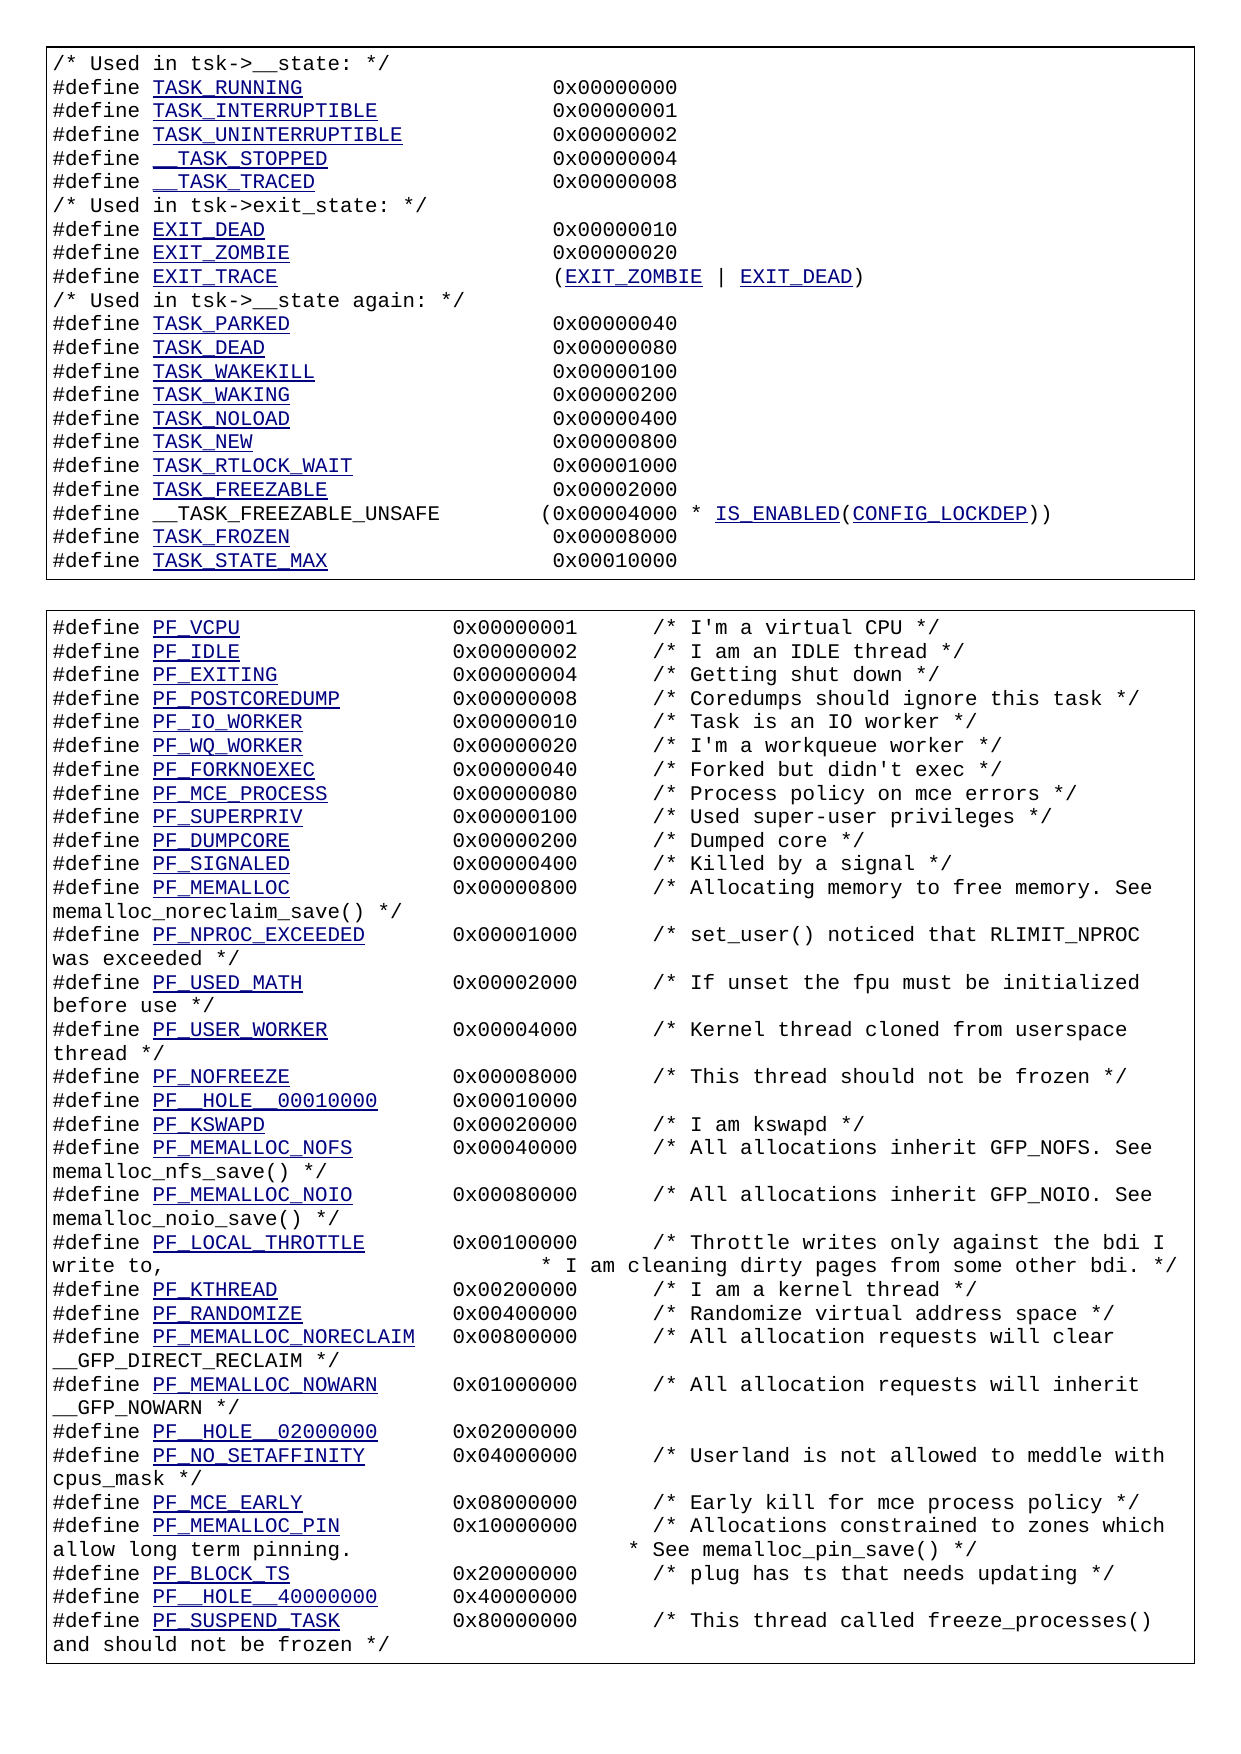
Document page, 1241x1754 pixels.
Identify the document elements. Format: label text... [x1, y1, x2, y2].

table_header /* Used in tsk->__state: */ #define TASK_RUNNING 0x00000000 #define TASK_INTERRUPTIBLE 0x00000001 #define TASK_UNINTERRUPTIBLE 0x00000002 #define __TASK_STOPPED 0x00000004 #define __TASK_TRACED 0x00000008 /* Used in tsk->exit_state: */ #define EXIT_DEAD 0x00000010 #define EXIT_ZOMBIE 0x00000020 #define EXIT_TRACE (EXIT_ZOMBIE | EXIT_DEAD) /* Used in tsk->__state again: */ #define TASK_PARKED 0x00000040 #define TASK_DEAD 0x00000080 #define TASK_WAKEKILL 0x00000100 #define TASK_WAKING 0x00000200 #define TASK_NOLOAD 0x00000400 #define TASK_NEW 0x00000800 #define TASK_RTLOCK_WAIT 0x00001000 #define TASK_FREEZABLE 0x00002000 #define __TASK_FREEZABLE_UNSAFE (0x00004000 * IS_ENABLED(CONFIG_LOCKDEP)) #define TASK_FROZEN 0x00008000 #define TASK_STATE_MAX 0x00010000 [47, 48, 1194, 579]
table_header #define PF_VCPU 0x00000001 /* I'm a virtual CPU */ #define PF_IDLE 0x00000002 /* I am an IDLE thread */ #define PF_EXITING 0x00000004 /* Getting shut down */ #define PF_POSTCOREDUMP 0x00000008 /* Coredumps should ignore this task */ #define PF_IO_WORKER 0x00000010 /* Task is an IO worker */ #define PF_WQ_WORKER 0x00000020 /* I'm a workqueue worker */ #define PF_FORKNOEXEC 0x00000040 /* Forked but didn't exec */ #define PF_MCE_PROCESS 0x00000080 /* Process policy on mce errors */ #define PF_SUPERPRIV 0x00000100 /* Used super-user privileges */ #define PF_DUMPCORE 0x00000200 /* Dumped core */ #define PF_SIGNALED 0x00000400 /* Killed by a signal */ #define PF_MEMALLOC 0x00000800 /* Allocating memory to free memory. See memalloc_noreclaim_save() */ #define PF_NPROC_EXCEEDED 0x00001000 /* set_user() noticed that RLIMIT_NPROC was exceeded */ #define PF_USED_MATH 0x00002000 /* If unset the fpu must be initialized before use */ #define PF_USER_WORKER 0x00004000 /* Kernel thread cloned from userspace thread */ #define PF_NOFREEZE 0x00008000 /* This thread should not be frozen */ #define PF__HOLE__00010000 0x00010000 #define PF_KSWAPD 0x00020000 /* I am kswapd */ #define PF_MEMALLOC_NOFS 0x00040000 /* All allocations inherit GFP_NOFS. See memalloc_nfs_save() */ #define PF_MEMALLOC_NOIO 0x00080000 /* All allocations inherit GFP_NOIO. See memalloc_noio_save() */ #define PF_LOCAL_THROTTLE 0x00100000 /* Throttle writes only against the bdi I write to, * I am cleaning dirty pages from some other bdi. */ #define PF_KTHREAD 0x00200000 /* I am a kernel thread */ #define PF_RANDOMIZE 0x00400000 /* Randomize virtual address space */ #define PF_MEMALLOC_NORECLAIM 0x00800000 /* All allocation requests will clear __GFP_DIRECT_RECLAIM */ #define PF_MEMALLOC_NOWARN 0x01000000 /* All allocation requests will inherit __GFP_NOWARN */ #define PF__HOLE__02000000 0x02000000 #define PF_NO_SETAFFINITY 0x04000000 /* Userland is not allowed to meddle with cpus_mask */ #define PF_MCE_EARLY 0x08000000 /* Early kill for mce process policy */ #define PF_MEMALLOC_PIN 0x10000000 /* Allocations constrained to zones which allow long term pinning. * See memalloc_pin_save() */ #define PF_BLOCK_TS 0x20000000 /* plug has ts that needs updating */ #define PF__HOLE__40000000 0x40000000 #define PF_SUSPEND_TASK 0x80000000 /* This thread called freeze_processes() and should not be frozen */ [47, 611, 1194, 1663]
